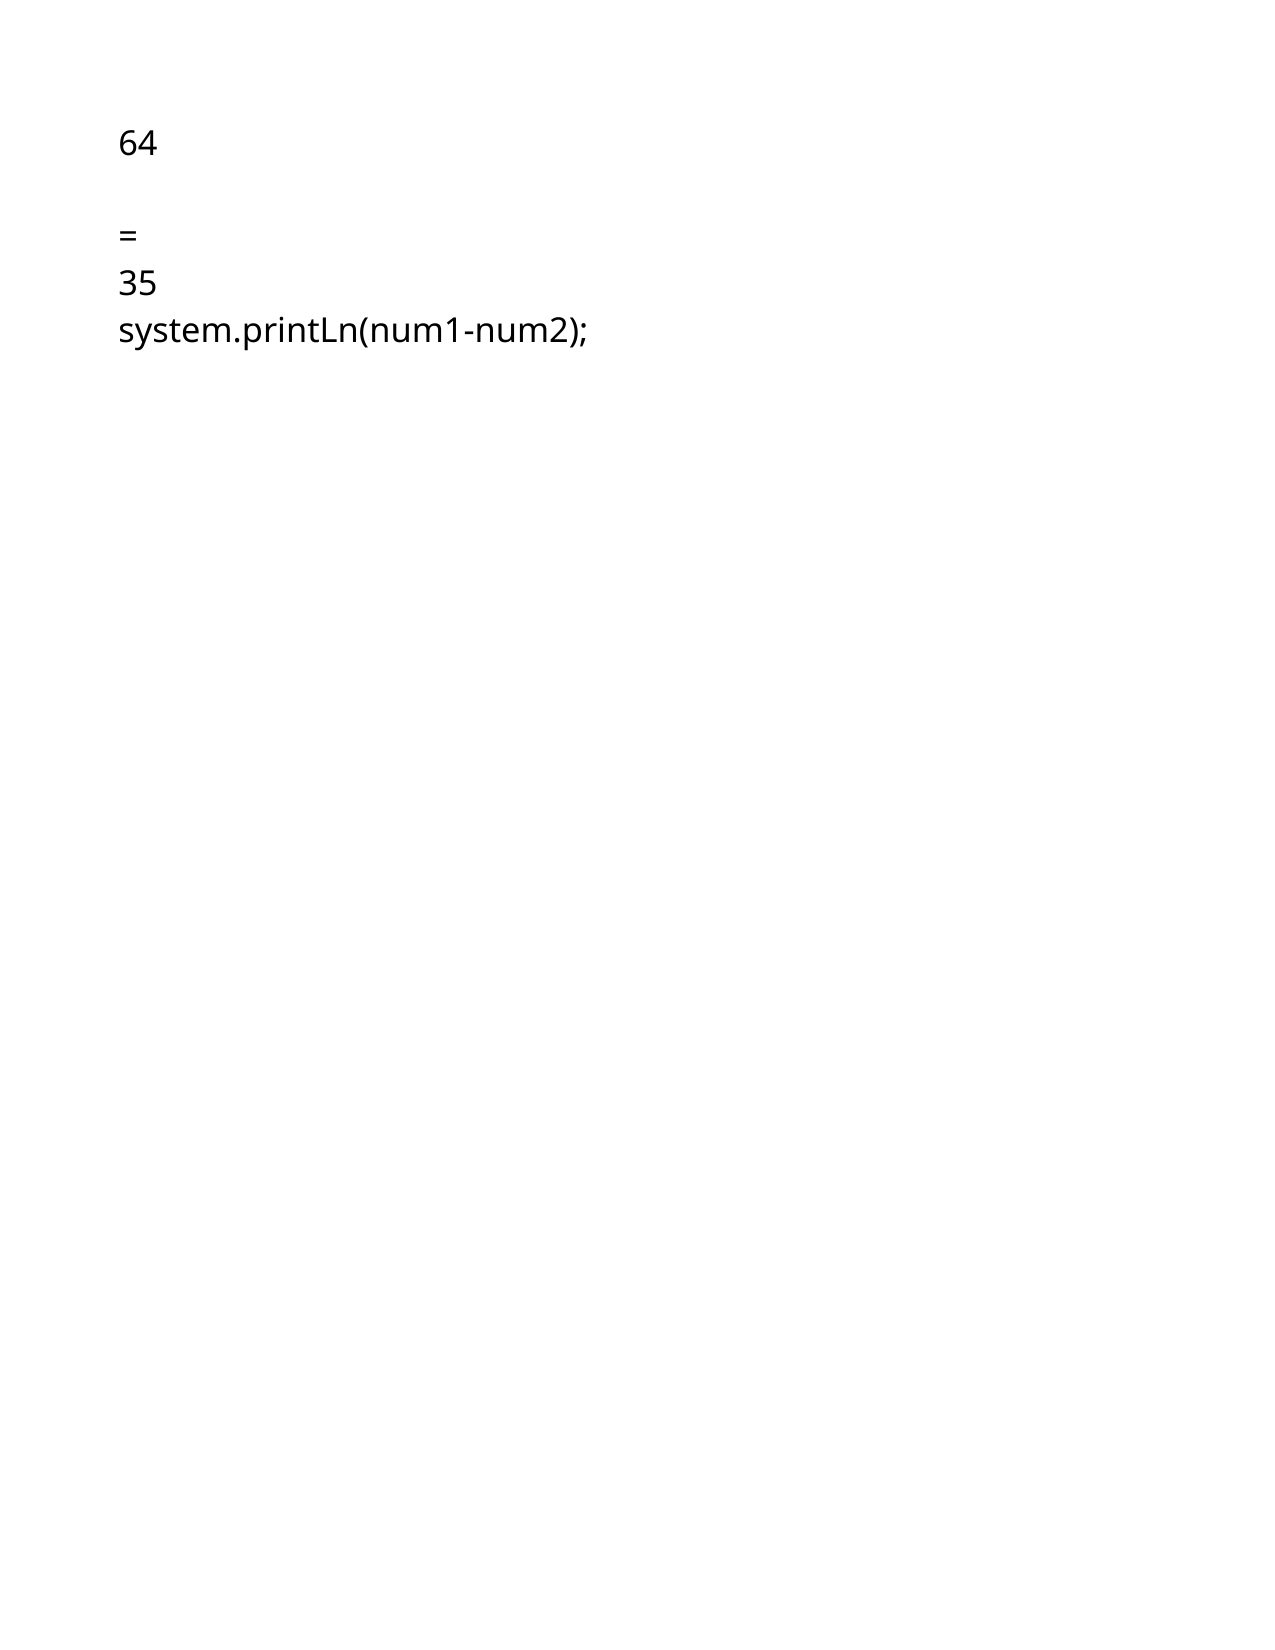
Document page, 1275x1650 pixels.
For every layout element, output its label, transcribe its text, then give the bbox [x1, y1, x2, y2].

text system.printLn(num1-num2); [118, 306, 1157, 352]
text 35 [118, 259, 1157, 306]
text = [118, 212, 1157, 259]
text 64 [118, 118, 1157, 165]
